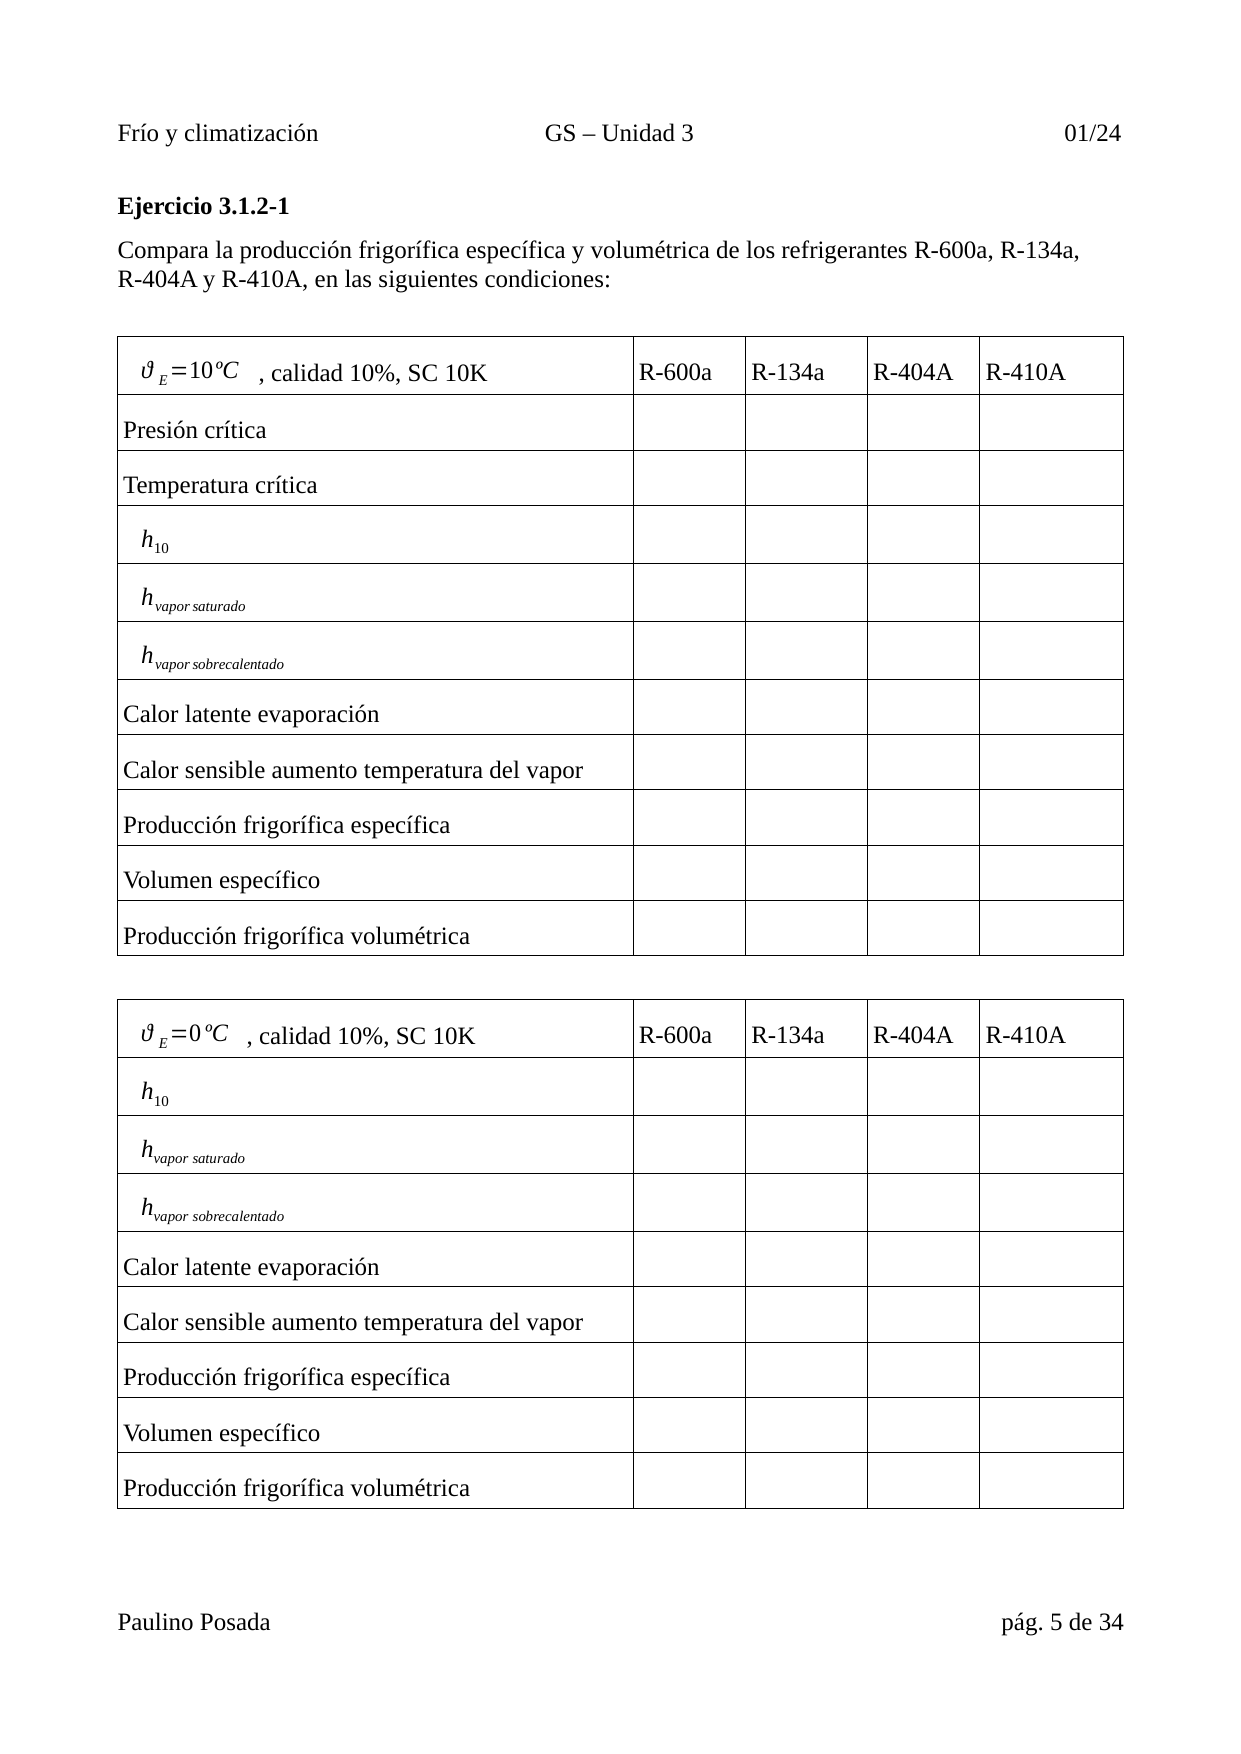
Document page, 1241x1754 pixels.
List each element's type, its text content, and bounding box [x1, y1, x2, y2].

table_cell [746, 622, 867, 679]
table_cell [868, 1058, 979, 1115]
table_cell Temperatura crítica [118, 451, 633, 505]
table_cell [868, 1174, 979, 1231]
table_cell [868, 735, 979, 789]
table_cell [634, 1287, 745, 1342]
table_cell [634, 564, 745, 621]
table_cell [746, 735, 867, 789]
table_cell Volumen específico [118, 846, 633, 900]
table_header R-404A [868, 337, 979, 394]
table_cell Volumen específico [118, 1398, 633, 1452]
table_cell [868, 1398, 979, 1452]
table_cell [868, 1232, 979, 1286]
table_cell [118, 1174, 633, 1231]
table_cell [746, 1232, 867, 1286]
table_cell [634, 1232, 745, 1286]
table_cell Producción frigorífica específica [118, 1343, 633, 1397]
table_cell [980, 395, 1123, 449]
table_cell Calor latente evaporación [118, 1232, 633, 1286]
table_cell Producción frigorífica específica [118, 790, 633, 845]
table_cell [746, 506, 867, 563]
table_cell [746, 790, 867, 845]
table_cell [980, 901, 1123, 955]
table_header R-410A [980, 337, 1123, 394]
table_cell [634, 680, 745, 734]
table_cell [746, 1287, 867, 1342]
table_cell [634, 506, 745, 563]
table_cell [868, 564, 979, 621]
table_cell [634, 622, 745, 679]
table_cell [980, 1287, 1123, 1342]
table_header R-134a [746, 337, 867, 394]
table_cell Calor sensible aumento temperatura del vapor [118, 1287, 633, 1342]
table_cell [868, 395, 979, 449]
table_header , calidad 10%, SC 10K [118, 337, 633, 394]
table_cell [746, 1343, 867, 1397]
table_cell [868, 680, 979, 734]
table_cell [634, 1116, 745, 1173]
table_cell [980, 735, 1123, 789]
table_cell [634, 1058, 745, 1115]
table_cell [118, 1058, 633, 1115]
table_cell [980, 451, 1123, 505]
table_cell [118, 622, 633, 679]
table_cell [746, 1453, 867, 1507]
table_cell Producción frigorífica volumétrica [118, 1453, 633, 1507]
table_cell [746, 395, 867, 449]
table_cell [868, 1343, 979, 1397]
table_cell [868, 1116, 979, 1173]
table_cell [746, 1116, 867, 1173]
table_cell [634, 1343, 745, 1397]
text Ejercicio 3.1.2-1 [117, 191, 1123, 220]
table_cell [746, 846, 867, 900]
table_cell [980, 846, 1123, 900]
table_cell [118, 1116, 633, 1173]
table_cell [868, 506, 979, 563]
table_cell [634, 790, 745, 845]
table_header R-600a [634, 1000, 745, 1057]
table_cell [118, 506, 633, 563]
table_cell [746, 1174, 867, 1231]
table_cell [868, 1287, 979, 1342]
table_cell [746, 1398, 867, 1452]
table_cell Presión crítica [118, 395, 633, 449]
table_cell [634, 1453, 745, 1507]
table_cell [868, 1453, 979, 1507]
table_header R-404A [868, 1000, 979, 1057]
table_cell [634, 395, 745, 449]
table_cell [634, 1398, 745, 1452]
table_cell [634, 451, 745, 505]
table_cell [980, 790, 1123, 845]
table_cell [746, 901, 867, 955]
table_cell [634, 901, 745, 955]
table_cell [868, 451, 979, 505]
table_cell [868, 901, 979, 955]
text Compara la producción frigorífica específica y volumétrica de los refrigerantes R-600a, R-134a, R-404A y R-410A, en las siguientes condiciones: [117, 235, 1123, 293]
table_header , calidad 10%, SC 10K [118, 1000, 633, 1057]
table_cell [980, 680, 1123, 734]
table_cell [118, 564, 633, 621]
table_cell Producción frigorífica volumétrica [118, 901, 633, 955]
table_cell [980, 1453, 1123, 1507]
table_cell [634, 846, 745, 900]
table_cell [980, 1116, 1123, 1173]
table_cell [980, 1058, 1123, 1115]
table_cell [980, 1232, 1123, 1286]
table_cell [746, 680, 867, 734]
table_cell [868, 622, 979, 679]
table_cell [980, 564, 1123, 621]
table_cell [980, 1398, 1123, 1452]
table_cell Calor latente evaporación [118, 680, 633, 734]
table_cell [868, 790, 979, 845]
table_cell [634, 735, 745, 789]
table_cell [980, 506, 1123, 563]
table_header R-600a [634, 337, 745, 394]
table_cell [634, 1174, 745, 1231]
table_cell [746, 1058, 867, 1115]
table_header R-134a [746, 1000, 867, 1057]
table_cell [746, 451, 867, 505]
table_cell [868, 846, 979, 900]
table_cell [980, 1174, 1123, 1231]
table_cell [980, 1343, 1123, 1397]
table_cell Calor sensible aumento temperatura del vapor [118, 735, 633, 789]
table_cell [980, 622, 1123, 679]
table_cell [746, 564, 867, 621]
table_header R-410A [980, 1000, 1123, 1057]
